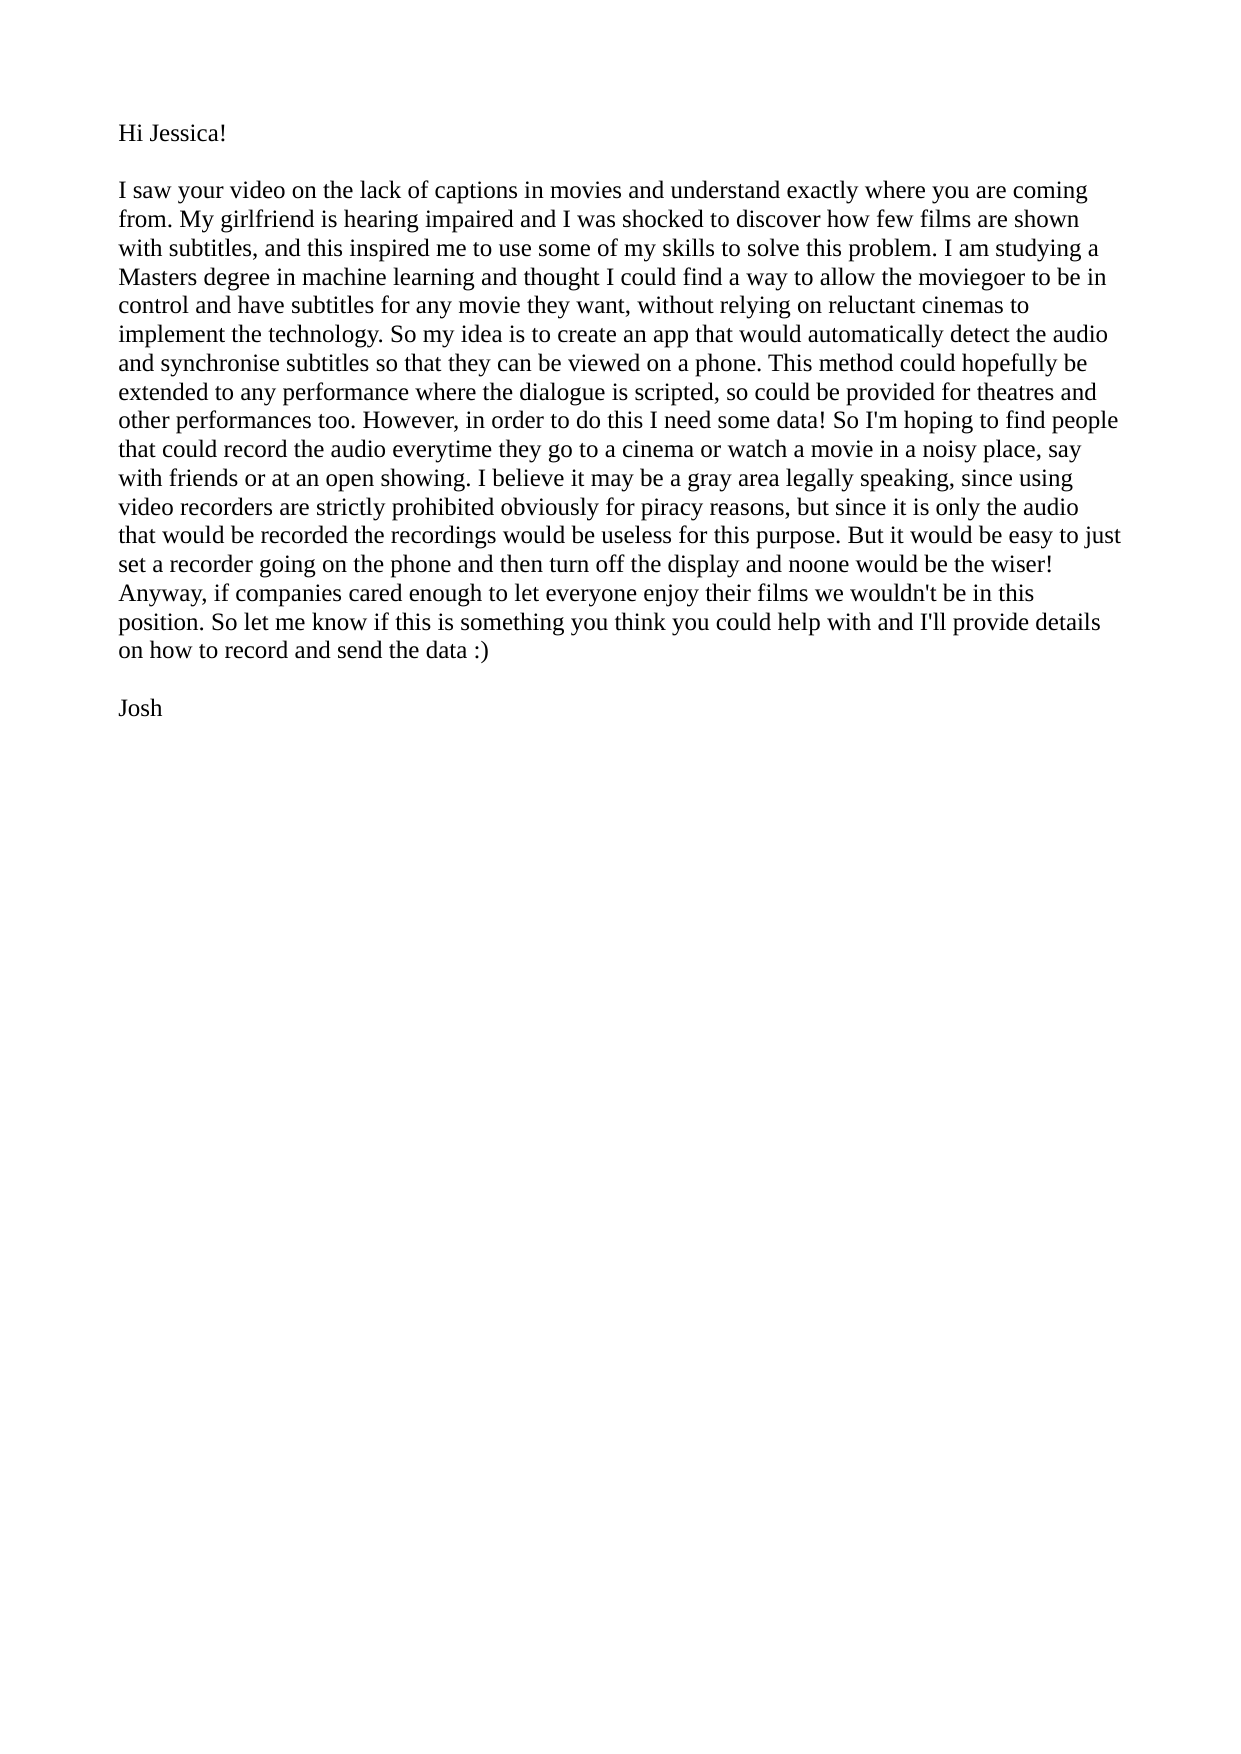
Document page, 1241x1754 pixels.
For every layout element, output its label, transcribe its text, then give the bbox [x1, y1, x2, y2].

text Hi Jessica! [118, 118, 1122, 147]
text Josh [118, 693, 1122, 722]
text I saw your video on the lack of captions in movies and understand exactly where you are coming from. My girlfriend is hearing impaired and I was shocked to discover how few films are shown with subtitles, and this inspired me to use some of my skills to solve this problem. I am studying a Masters degree in machine learning and thought I could find a way to allow the moviegoer to be in control and have subtitles for any movie they want, without relying on reluctant cinemas to implement the technology. So my idea is to create an app that would automatically detect the audio and synchronise subtitles so that they can be viewed on a phone. This method could hopefully be extended to any performance where the dialogue is scripted, so could be provided for theatres and other performances too. However, in order to do this I need some data! So I'm hoping to find people that could record the audio everytime they go to a cinema or watch a movie in a noisy place, say with friends or at an open showing. I believe it may be a gray area legally speaking, since using video recorders are strictly prohibited obviously for piracy reasons, but since it is only the audio that would be recorded the recordings would be useless for this purpose. But it would be easy to just set a recorder going on the phone and then turn off the display and noone would be the wiser! Anyway, if companies cared enough to let everyone enjoy their films we wouldn't be in this position. So let me know if this is something you think you could help with and I'll provide details on how to record and send the data :) [118, 176, 1122, 664]
